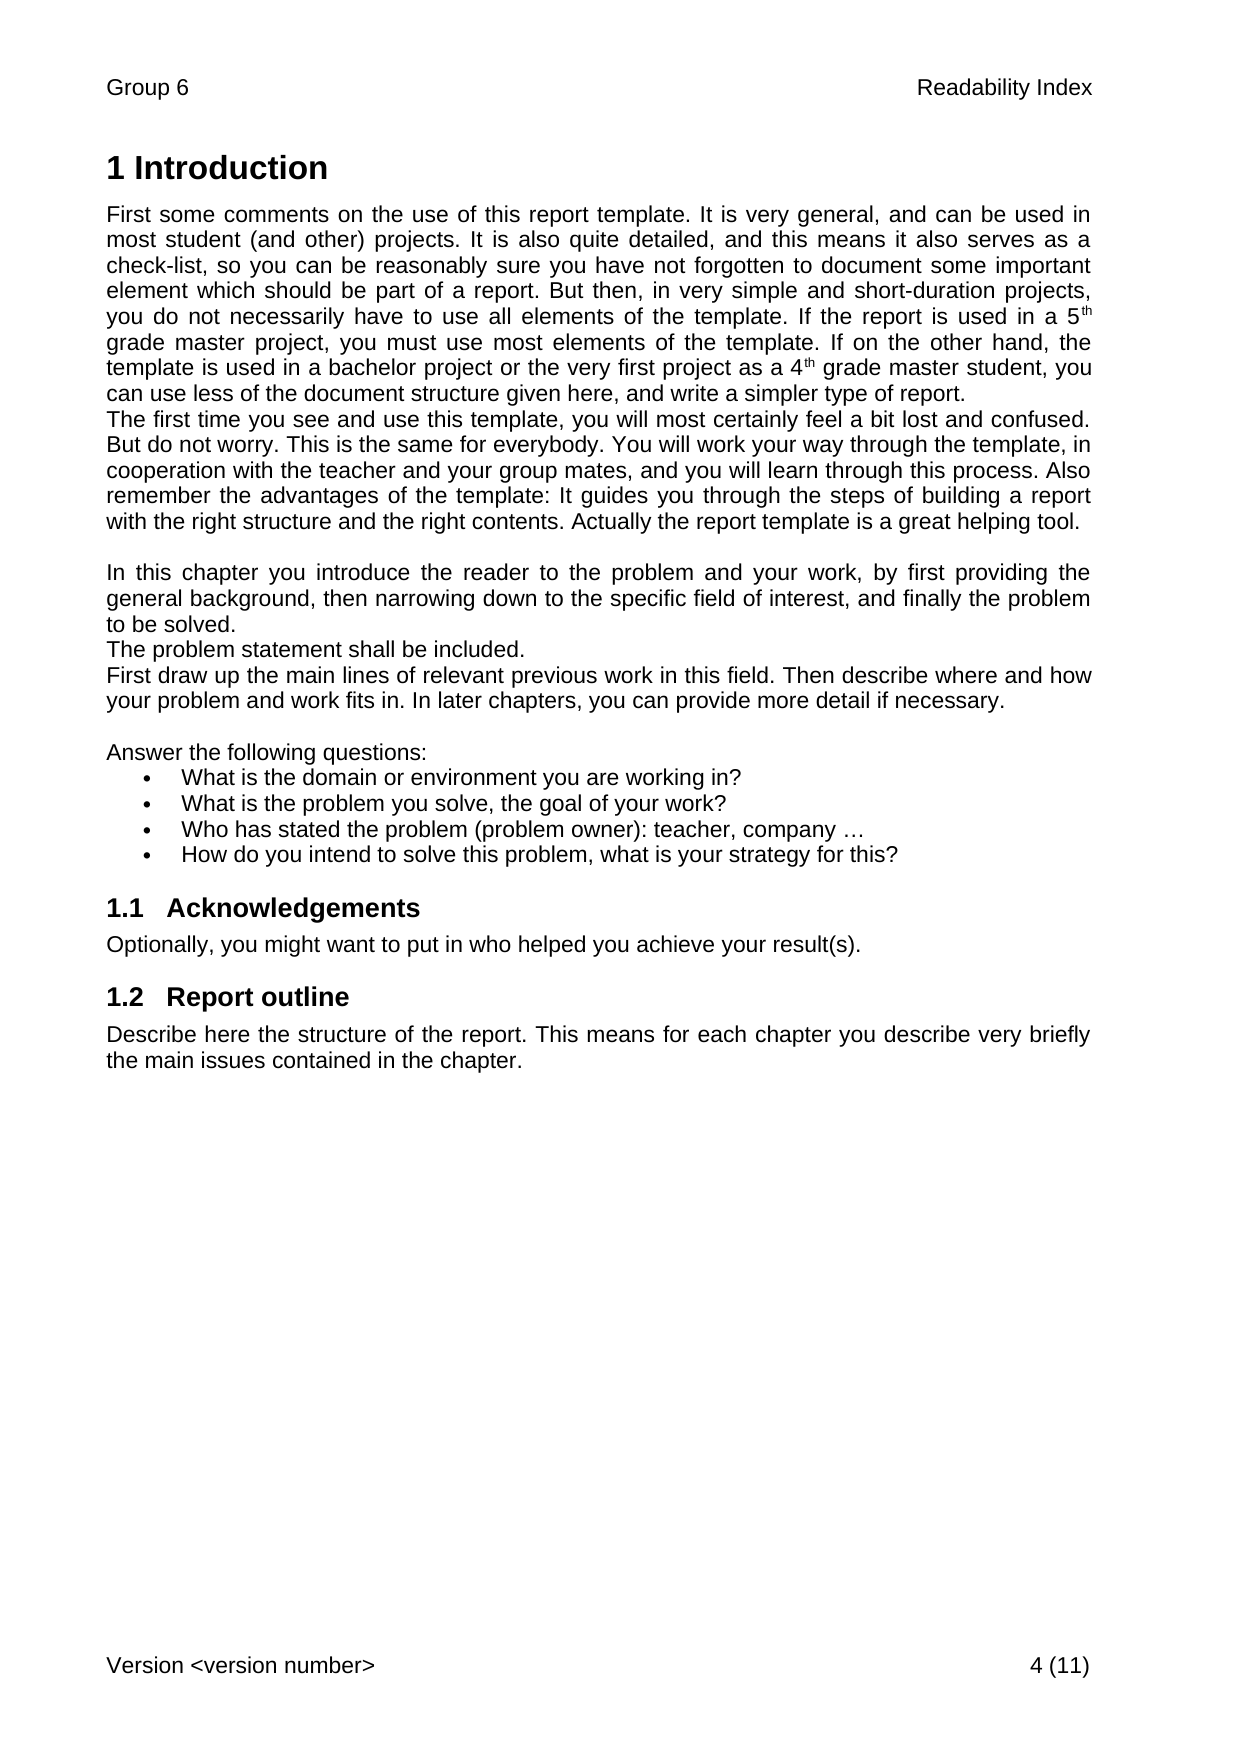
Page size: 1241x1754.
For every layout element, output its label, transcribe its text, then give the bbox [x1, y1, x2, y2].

subtitle Acknowledgements [106, 892, 1092, 923]
text Answer the following questions: [106, 739, 1092, 765]
text The first time you see and use this template, you will most certainly feel a bit lost and confused. But do not worry. This is the same for everybody. You will work your way through the template, in cooperation with the teacher and your group mates, and you will learn through this process. Also remember the advantages of the template: It guides you through the steps of building a report with the right structure and the right contents. Actually the report template is a great helping tool. [106, 406, 1092, 534]
list Who has stated the problem (problem owner): teacher, company … [144, 816, 1092, 842]
text In this chapter you introduce the reader to the problem and your work, by first providing the general background, then narrowing down to the specific field of interest, and finally the problem to be solved. [106, 560, 1092, 637]
list What is the problem you solve, the goal of your work? [144, 791, 1092, 816]
text Describe here the structure of the report. This means for each chapter you describe very briefly the main issues contained in the chapter. [106, 1022, 1092, 1073]
subtitle Report outline [106, 982, 1092, 1013]
list What is the domain or environment you are working in? [144, 765, 1092, 791]
text The problem statement shall be included. [106, 637, 1092, 662]
subtitle Introduction [106, 149, 1092, 186]
text First some comments on the use of this report template. It is very general, and can be used in most student (and other) projects. It is also quite detailed, and this means it also serves as a check-list, so you can be reasonably sure you have not forgotten to document some important element which should be part of a report. But then, in very simple and short-duration projects, you do not necessarily have to use all elements of the template. If the report is used in a 5th grade master project, you must use most elements of the template. If on the other hand, the template is used in a bachelor project or the very first project as a 4th grade master student, you can use less of the document structure given here, and write a simpler type of report. [106, 201, 1092, 406]
list How do you intend to solve this problem, what is your strategy for this? [144, 842, 1092, 867]
text First draw up the main lines of relevant previous work in this field. Then describe where and how your problem and work fits in. In later chapters, you can provide more detail if necessary. [106, 662, 1092, 714]
text Optionally, you might want to put in who helped you achieve your result(s). [106, 932, 1092, 957]
